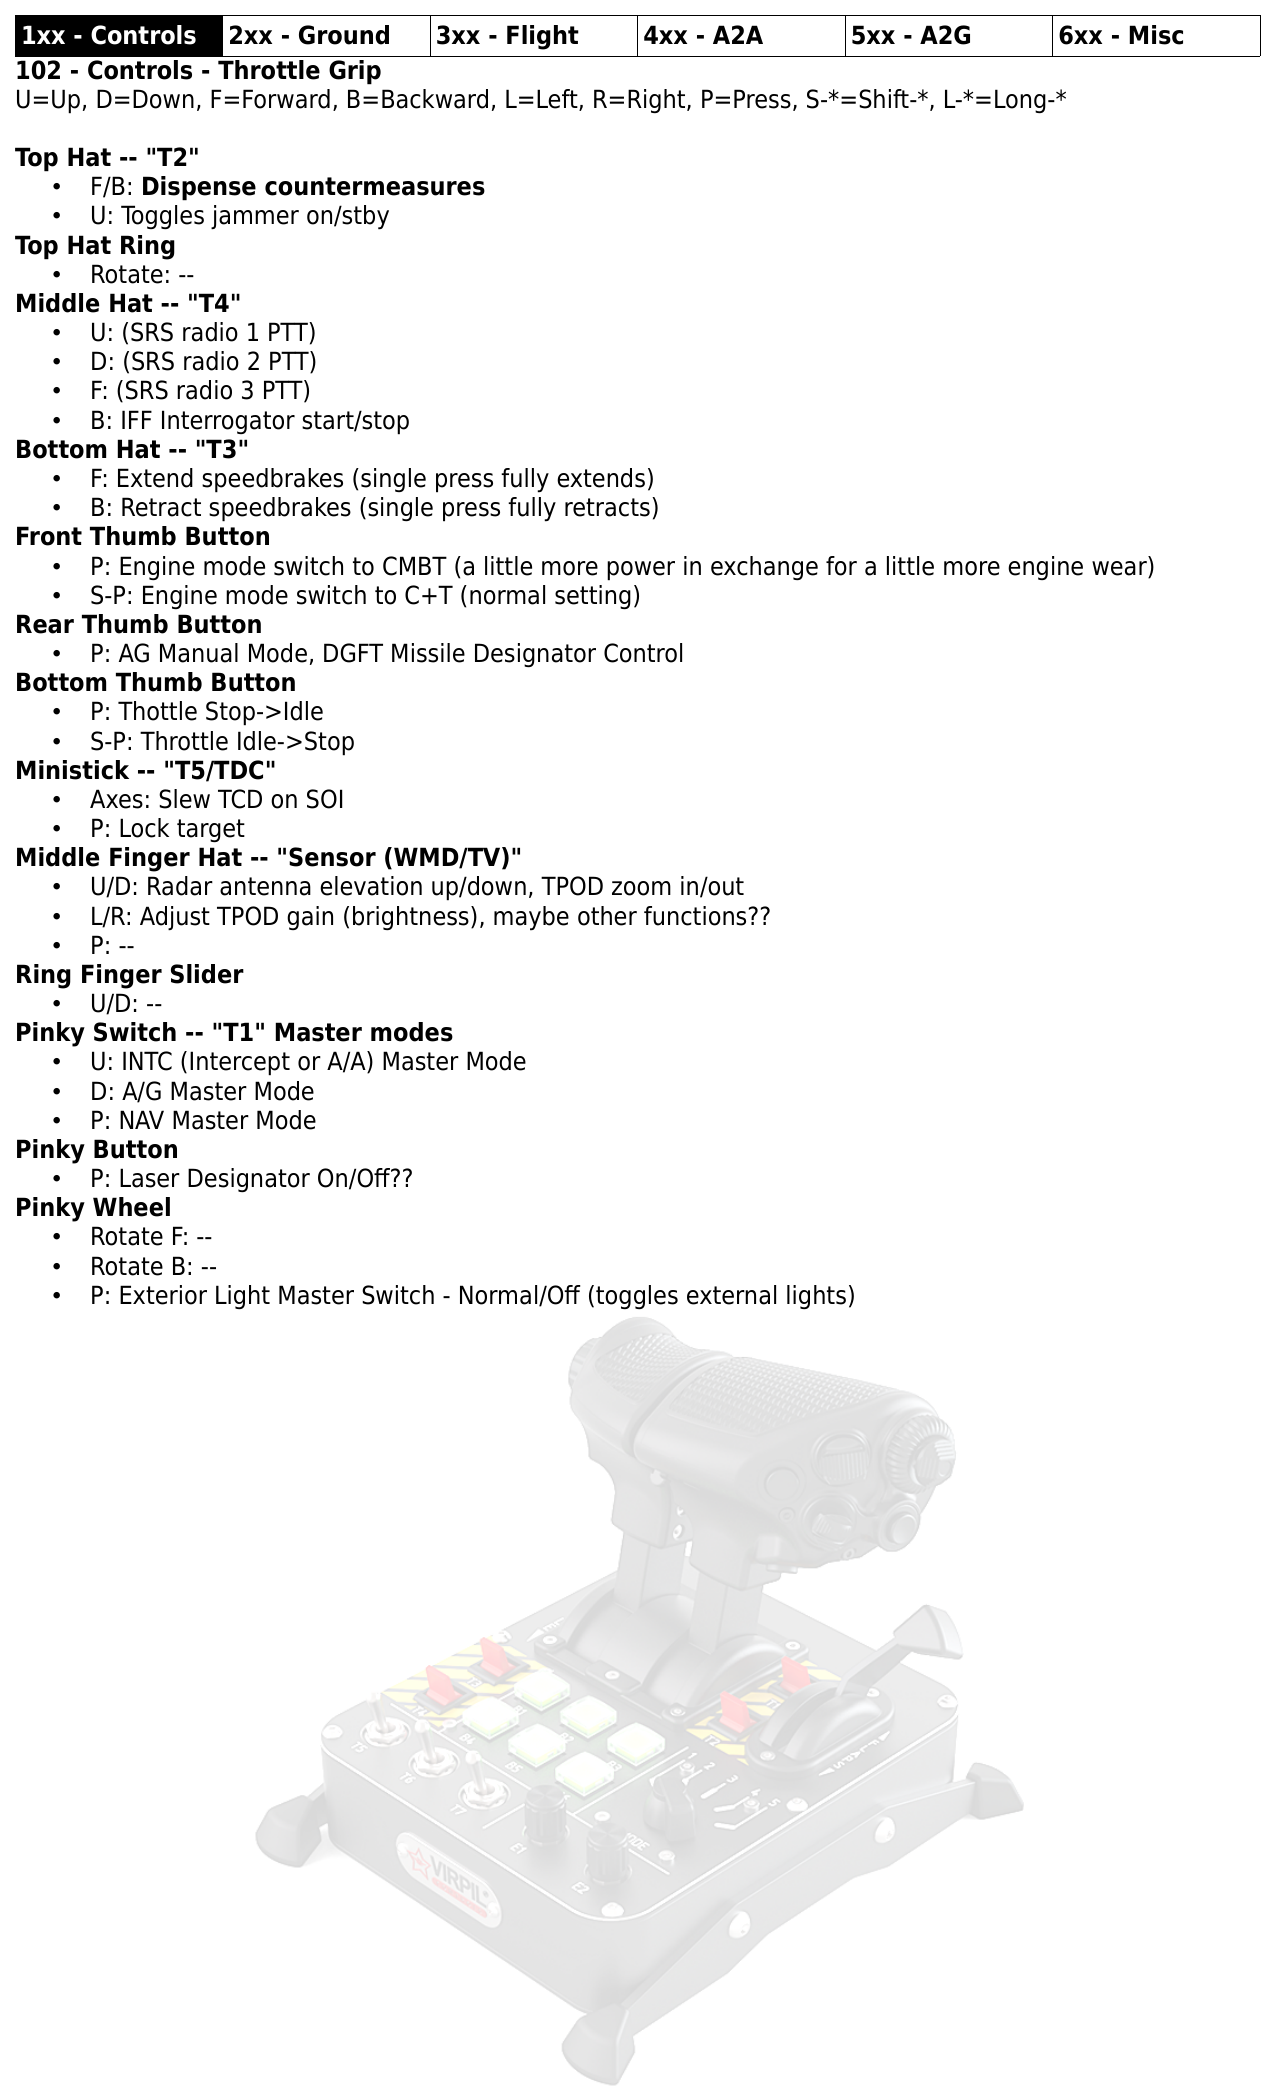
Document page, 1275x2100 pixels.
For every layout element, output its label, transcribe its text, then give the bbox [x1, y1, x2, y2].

text Bottom Thumb Button [15, 668, 1260, 697]
list S-P: Engine mode switch to C+T (normal setting) [52, 581, 1260, 610]
text Ring Finger Slider [15, 960, 1260, 989]
list P: Engine mode switch to CMBT (a little more power in exchange for a little more engine wear) [52, 552, 1260, 581]
list P: NAV Master Mode [52, 1106, 1260, 1135]
list F: Extend speedbrakes (single press fully extends) [52, 464, 1260, 493]
text Top Hat -- "T2" [15, 143, 1260, 172]
list S-P: Throttle Idle->Stop [52, 727, 1260, 756]
list U: (SRS radio 1 PTT) [52, 318, 1260, 347]
list B: IFF Interrogator start/stop [52, 406, 1260, 435]
list P: Thottle Stop->Idle [52, 697, 1260, 727]
table_header 3xx - Flight [431, 16, 637, 56]
list Rotate F: -- [52, 1222, 1260, 1252]
list B: Retract speedbrakes (single press fully retracts) [52, 493, 1260, 522]
list U/D: Radar antenna elevation up/down, TPOD zoom in/out [52, 872, 1260, 902]
list F/B: Dispense countermeasures [52, 172, 1260, 202]
text Middle Hat -- "T4" [15, 289, 1260, 318]
table_header 6xx - Misc [1053, 16, 1260, 56]
list Rotate: -- [52, 260, 1260, 289]
text Pinky Button [15, 1135, 1260, 1164]
text U=Up, D=Down, F=Forward, B=Backward, L=Left, R=Right, P=Press, S-*=Shift-*, L-*=Long-* [15, 85, 1260, 114]
list P: Exterior Light Master Switch - Normal/Off (toggles external lights) [52, 1281, 1260, 1310]
list Rotate B: -- [52, 1252, 1260, 1281]
list L/R: Adjust TPOD gain (brightness), maybe other functions?? [52, 902, 1260, 931]
text 102 - Controls - Throttle Grip [15, 57, 1260, 85]
list U: Toggles jammer on/stby [52, 202, 1260, 231]
text Front Thumb Button [15, 522, 1260, 552]
text Top Hat Ring [15, 231, 1260, 260]
table_header 4xx - A2A [638, 16, 845, 56]
text Bottom Hat -- "T3" [15, 435, 1260, 464]
table_header 5xx - A2G [846, 16, 1052, 56]
list P: -- [52, 931, 1260, 960]
text Pinky Wheel [15, 1193, 1260, 1222]
table_header 1xx - Controls [16, 16, 222, 56]
text Pinky Switch -- "T1" Master modes [15, 1018, 1260, 1047]
list D: (SRS radio 2 PTT) [52, 347, 1260, 377]
list D: A/G Master Mode [52, 1077, 1260, 1106]
text Ministick -- "T5/TDC" [15, 756, 1260, 785]
table_header 2xx - Ground [223, 16, 430, 56]
list P: Laser Designator On/Off?? [52, 1164, 1260, 1193]
list F: (SRS radio 3 PTT) [52, 377, 1260, 406]
text Middle Finger Hat -- "Sensor (WMD/TV)" [15, 843, 1260, 872]
list P: Lock target [52, 814, 1260, 843]
list P: AG Manual Mode, DGFT Missile Designator Control [52, 639, 1260, 668]
list U/D: -- [52, 989, 1260, 1018]
list U: INTC (Intercept or A/A) Master Mode [52, 1047, 1260, 1077]
list Axes: Slew TCD on SOI [52, 785, 1260, 814]
text Rear Thumb Button [15, 610, 1260, 639]
